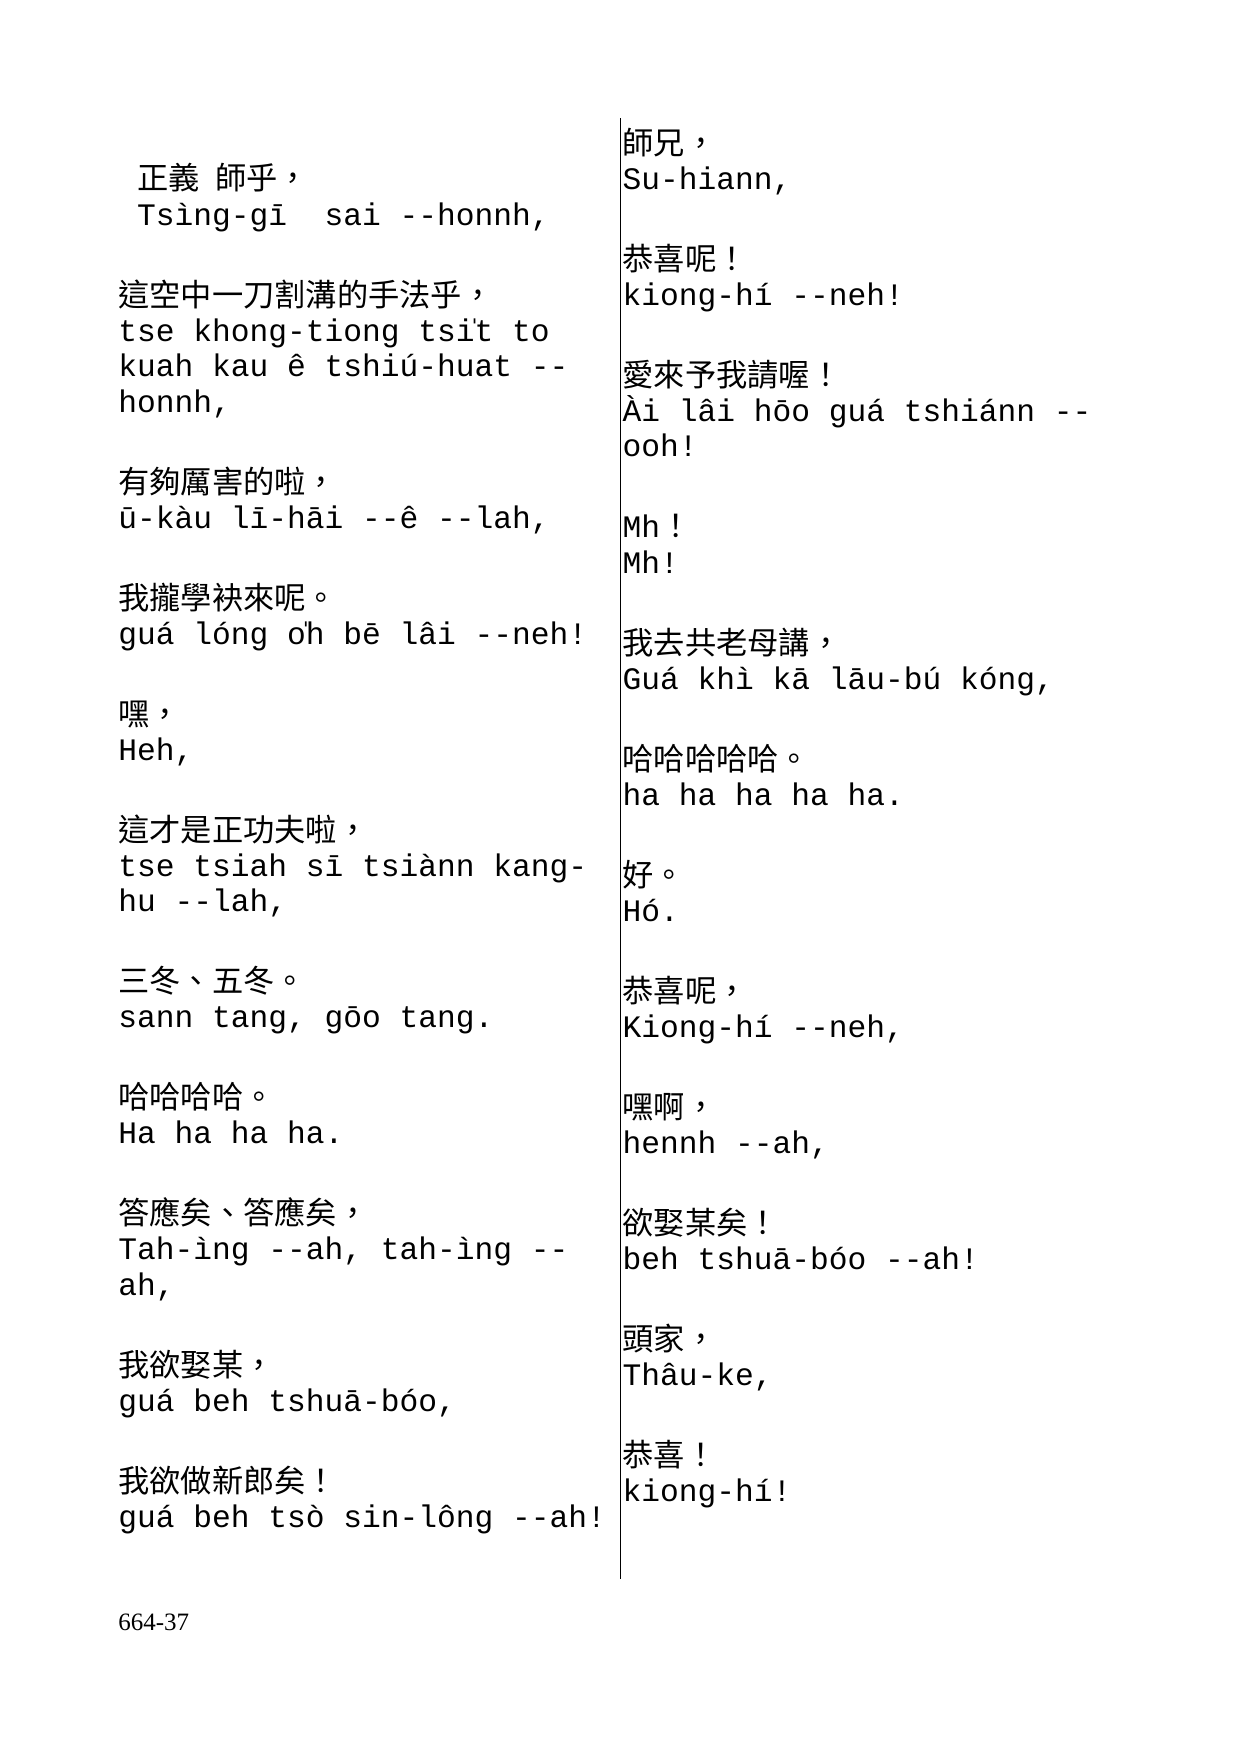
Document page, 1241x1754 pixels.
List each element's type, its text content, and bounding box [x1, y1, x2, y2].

text Heh, [118, 734, 618, 769]
text beh tshuā-bóo --ah! [622, 1243, 1122, 1279]
text guá beh tshuā-bóo, [118, 1385, 618, 1421]
text 師兄， [622, 118, 1122, 163]
text 嘿， [118, 689, 618, 734]
text Mh！ [622, 502, 1122, 547]
text 欲娶某矣！ [622, 1198, 1122, 1243]
text 恭喜！ [622, 1430, 1122, 1476]
text Guá khì kā lāu-bú kóng, [622, 663, 1122, 699]
text 哈哈哈哈哈。 [622, 734, 1122, 779]
text ha ha ha ha ha. [622, 779, 1122, 815]
text 我欲娶某， [118, 1340, 618, 1385]
text hennh --ah, [622, 1127, 1122, 1163]
text guá beh tsò sin-lông --ah! [118, 1501, 618, 1537]
text 好。 [622, 850, 1122, 895]
text 哈哈哈哈。 [118, 1072, 618, 1118]
text 我去共老母講， [622, 618, 1122, 663]
text Kiong-hí --neh, [622, 1011, 1122, 1047]
text 頭家， [622, 1314, 1122, 1359]
text guá lóng o̍h bē lâi --neh! [118, 618, 618, 653]
text 三冬、五冬。 [118, 956, 618, 1002]
text 有夠厲害的啦， [118, 457, 618, 502]
text 愛來予我請喔！ [622, 350, 1122, 395]
text 恭喜呢， [622, 966, 1122, 1011]
text ū-kàu lī-hāi --ê --lah, [118, 502, 618, 537]
text kiong-hí --neh! [622, 279, 1122, 315]
text 恭喜呢！ [622, 234, 1122, 279]
text 我欲做新郎矣！ [118, 1456, 618, 1501]
text 答應矣、答應矣， [118, 1188, 618, 1234]
text tse tsiah sī tsiànn kang-hu --lah, [118, 850, 618, 921]
text kiong-hí! [622, 1476, 1122, 1511]
text tse khong-tiong tsi̍t to kuah kau ê tshiú-huat --honnh, [118, 315, 618, 421]
text Ha ha ha ha. [118, 1118, 618, 1153]
text sann tang, gōo tang. [118, 1002, 618, 1037]
text Hó. [622, 895, 1122, 931]
text 這空中一刀割溝的手法乎， [118, 270, 618, 315]
text Su-hiann, [622, 163, 1122, 199]
text 這才是正功夫啦， [118, 805, 618, 850]
text Tsìng-gī sai --honnh, [118, 199, 618, 234]
text Tah-ìng --ah, tah-ìng --ah, [118, 1234, 618, 1304]
text 嘿啊， [622, 1082, 1122, 1127]
text Thâu-ke, [622, 1359, 1122, 1395]
text Ài lâi hōo guá tshiánn --ooh! [622, 395, 1122, 466]
text 正義 師乎， [118, 153, 618, 199]
text Mh! [622, 547, 1122, 583]
text 我攏學袂來呢。 [118, 573, 618, 618]
